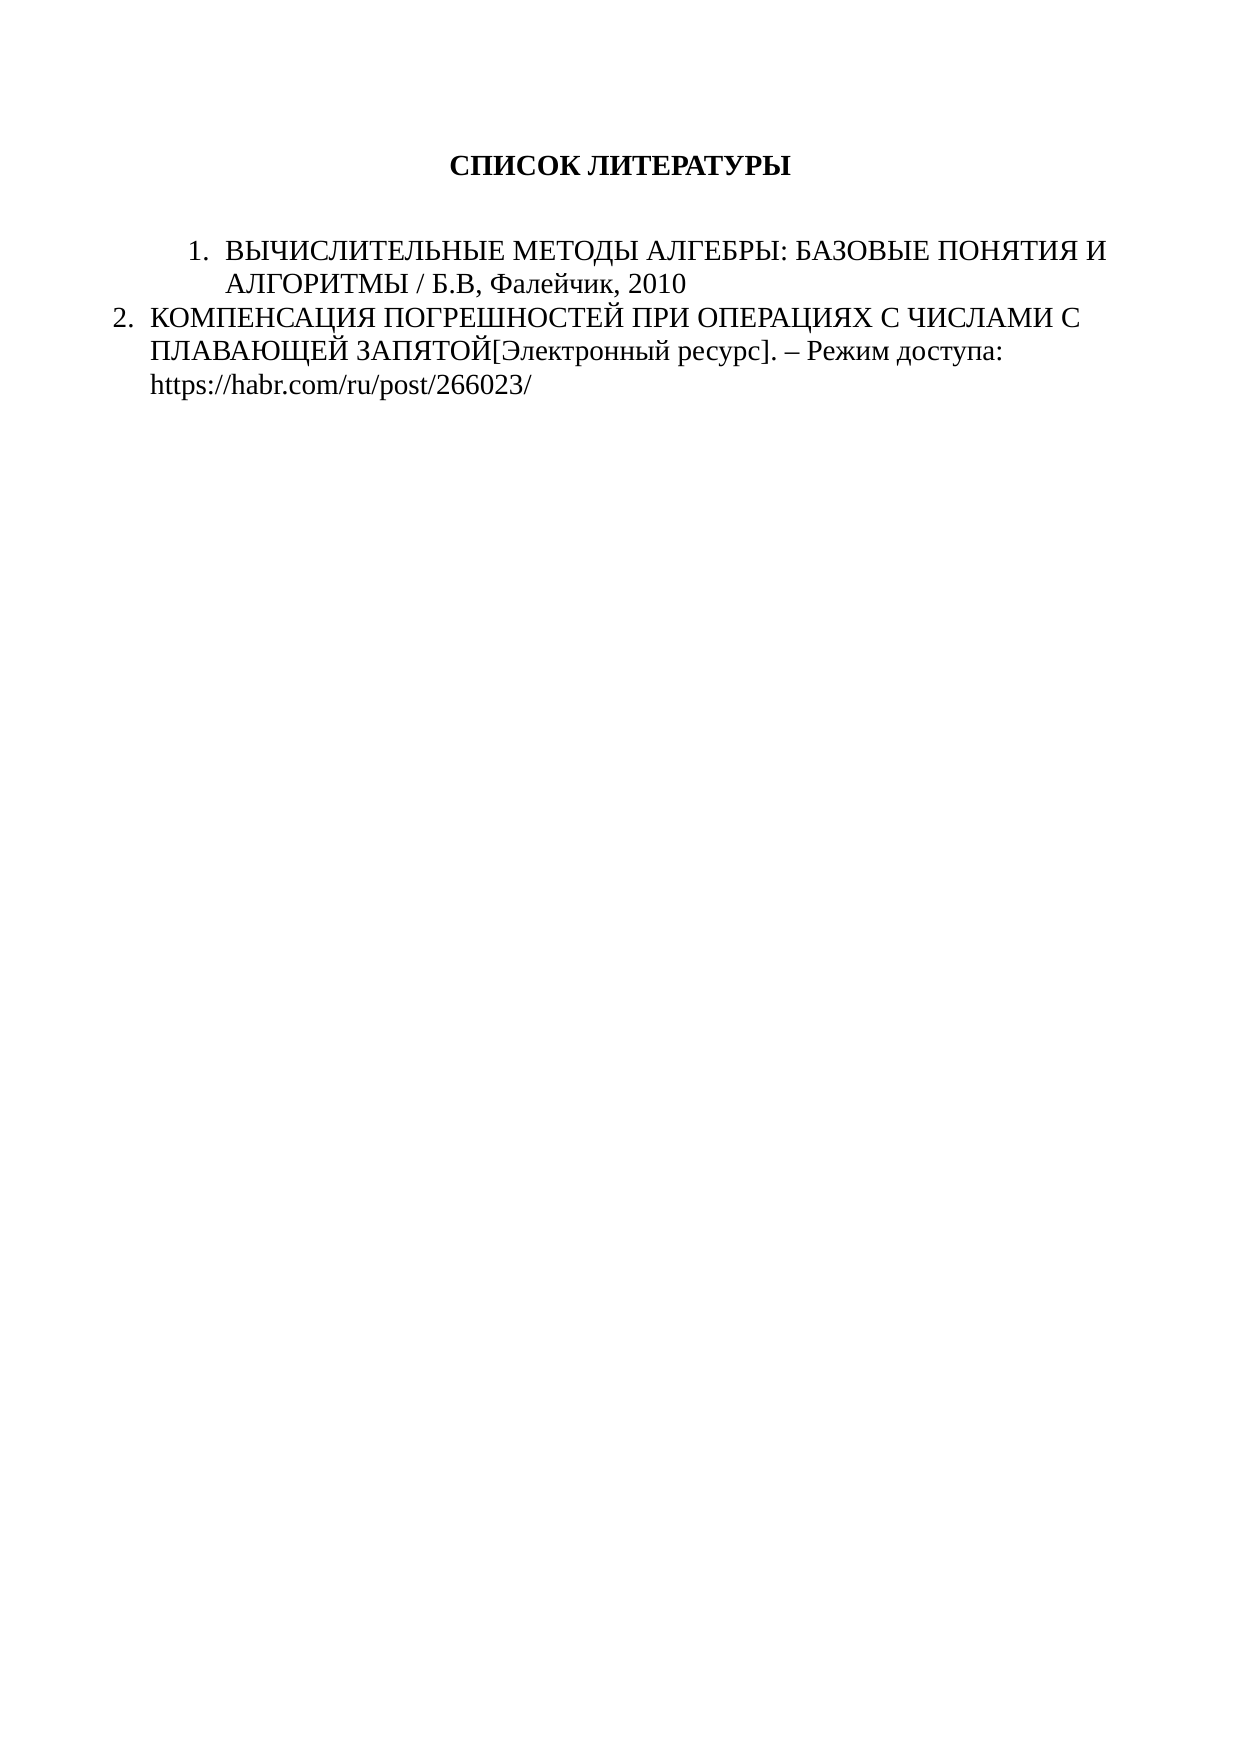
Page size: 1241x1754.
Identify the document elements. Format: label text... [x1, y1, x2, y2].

subtitle КОМПЕНСАЦИЯ ПОГРЕШНОСТЕЙ ПРИ ОПЕРАЦИЯХ С ЧИСЛАМИ С ПЛАВАЮЩЕЙ ЗАПЯТОЙ[Электронный ресурс]. – Режим доступа: https://habr.com/ru/post/266023/ [112, 300, 1165, 401]
list ВЫЧИСЛИТЕЛЬНЫЕ МЕТОДЫ АЛГЕБРЫ: БАЗОВЫЕ ПОНЯТИЯ И АЛГОРИТМЫ / Б.В, Фалейчик, 2010 [187, 233, 1165, 300]
text СПИСОК ЛИТЕРАТУРЫ [75, 148, 1165, 181]
